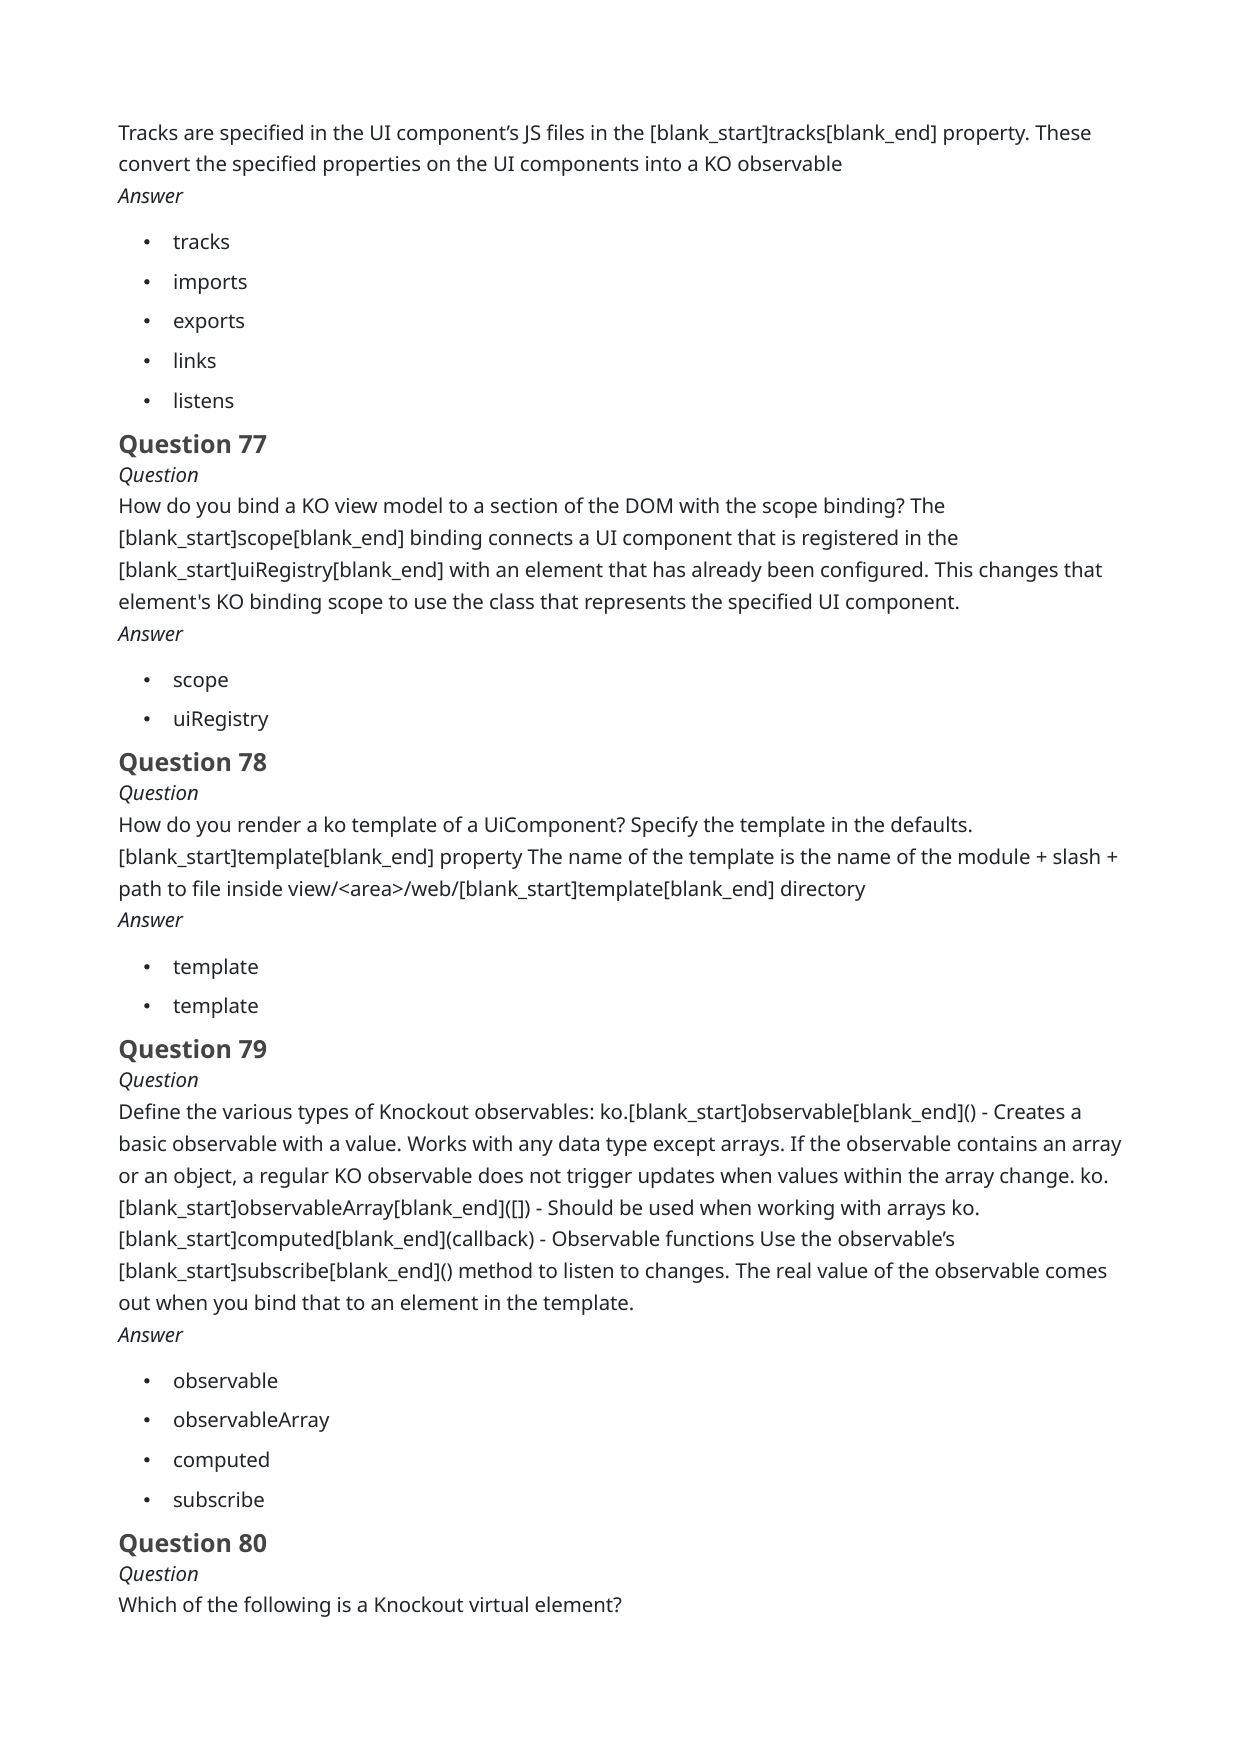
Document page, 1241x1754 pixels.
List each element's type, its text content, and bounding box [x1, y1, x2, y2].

list template [143, 992, 1122, 1020]
list listens [143, 386, 1122, 414]
subtitle Question 77 [118, 426, 1122, 460]
text Question [118, 1559, 1122, 1587]
text Answer [118, 182, 1122, 209]
text Tracks are specified in the UI component’s JS files in the [blank_start]tracks[blank_end] property. These convert the specified properties on the UI components into a KO observable [118, 118, 1122, 178]
subtitle Question 79 [118, 1032, 1122, 1066]
list imports [143, 268, 1122, 295]
list subscribe [143, 1485, 1122, 1513]
subtitle Question 80 [118, 1525, 1122, 1559]
text Question [118, 779, 1122, 807]
text How do you bind a KO view model to a section of the DOM with the scope binding? The [blank_start]scope[blank_end] binding connects a UI component that is registered in the [blank_start]uiRegistry[blank_end] with an element that has already been configured. This changes that element's KO binding scope to use the class that represents the specified UI component. [118, 492, 1122, 615]
text How do you render a ko template of a UiComponent? Specify the template in the defaults.[blank_start]template[blank_end] property The name of the template is the name of the module + slash + path to file inside view/<area>/web/[blank_start]template[blank_end] directory [118, 811, 1122, 902]
text Question [118, 1066, 1122, 1094]
list links [143, 347, 1122, 374]
text Question [118, 460, 1122, 488]
text Answer [118, 906, 1122, 934]
list template [143, 952, 1122, 980]
list computed [143, 1446, 1122, 1473]
list observableArray [143, 1406, 1122, 1434]
text Define the various types of Knockout observables: ko.[blank_start]observable[blank_end]() - Creates a basic observable with a value. Works with any data type except arrays. If the observable contains an array or an object, a regular KO observable does not trigger updates when values within the array change. ko.[blank_start]observableArray[blank_end]([]) - Should be used when working with arrays ko.[blank_start]computed[blank_end](callback) - Observable functions Use the observable’s [blank_start]subscribe[blank_end]() method to listen to changes. The real value of the observable comes out when you bind that to an element in the template. [118, 1098, 1122, 1316]
text Answer [118, 1320, 1122, 1348]
text Answer [118, 619, 1122, 647]
list uiRegistry [143, 705, 1122, 733]
subtitle Question 78 [118, 745, 1122, 779]
list observable [143, 1367, 1122, 1394]
list exports [143, 307, 1122, 335]
list tracks [143, 228, 1122, 256]
text Which of the following is a Knockout virtual element? [118, 1591, 1122, 1619]
list scope [143, 666, 1122, 693]
